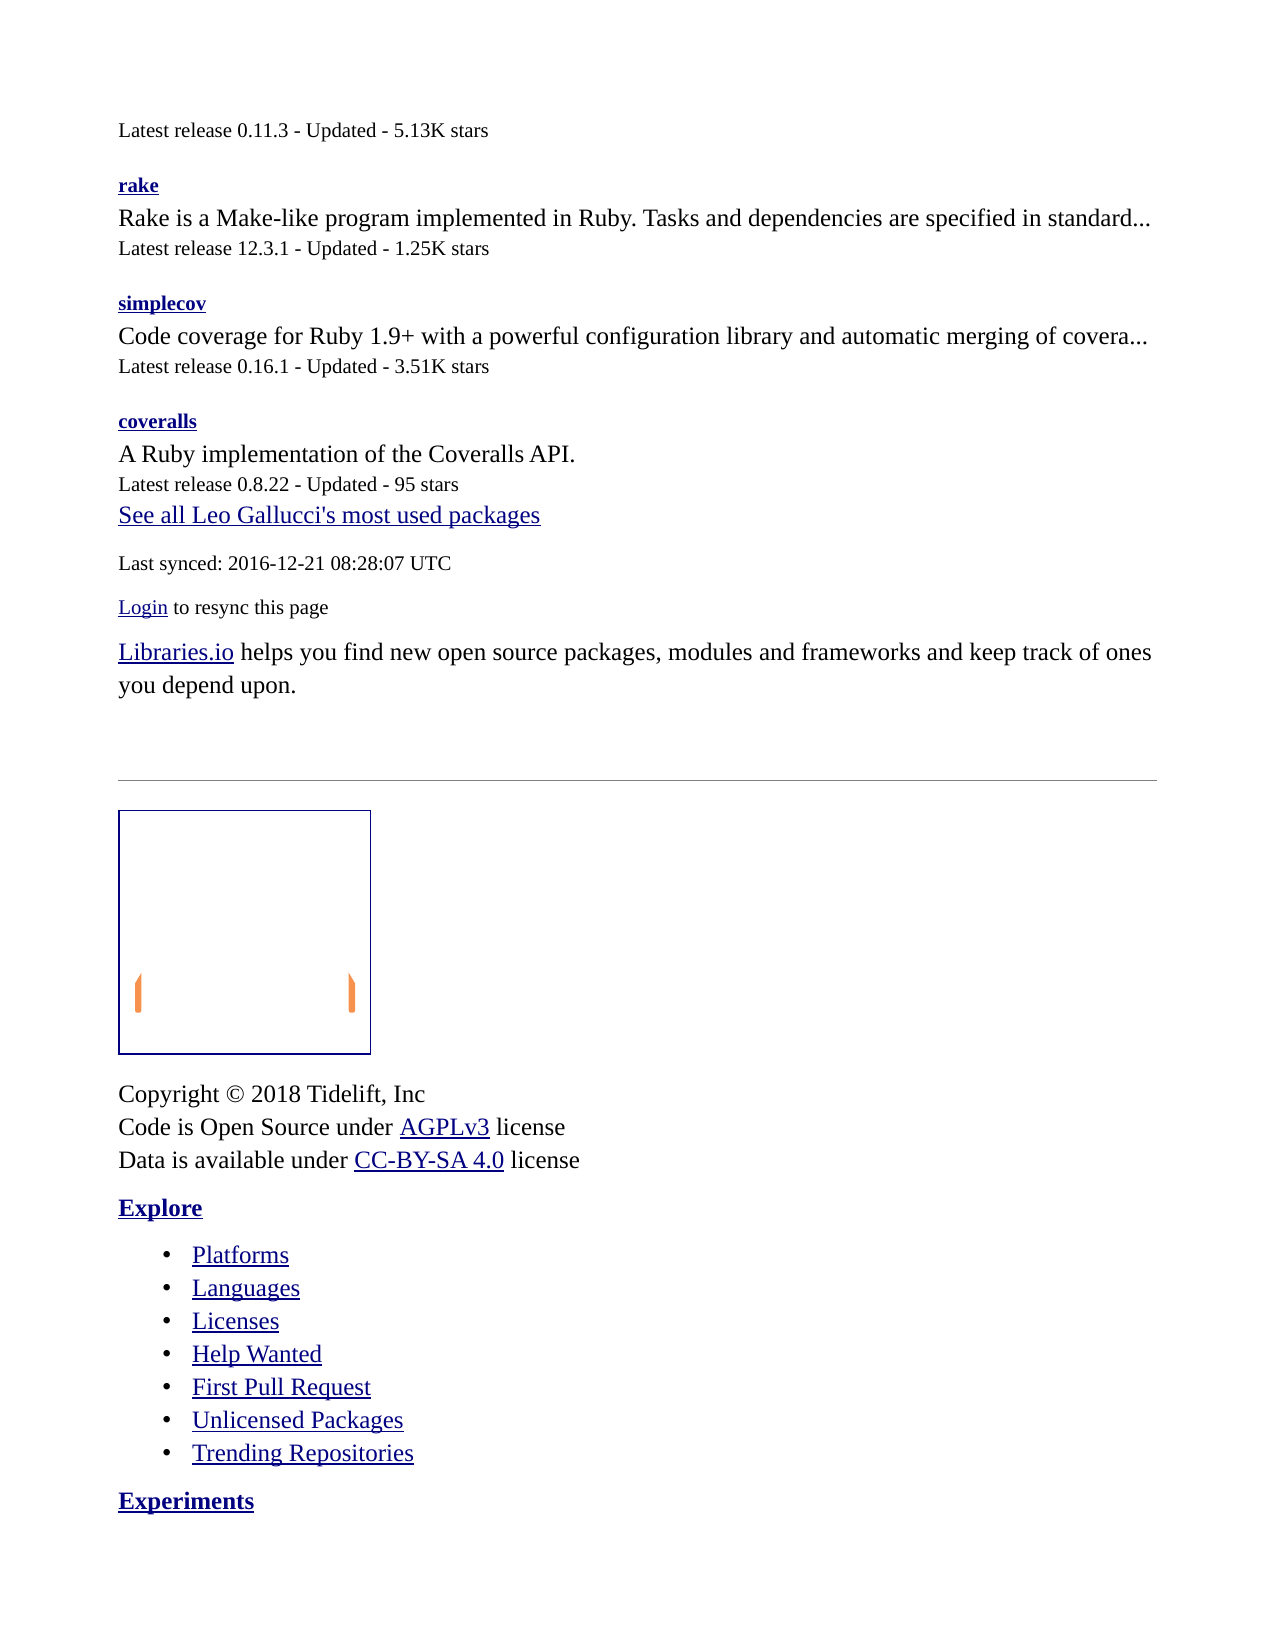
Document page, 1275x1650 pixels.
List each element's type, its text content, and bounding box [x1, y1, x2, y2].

text Experiments [118, 1486, 1157, 1515]
text Login to resync this page [118, 595, 1157, 619]
list First Pull Request [162, 1372, 1157, 1401]
list Help Wanted [162, 1339, 1157, 1368]
text Last synced: 2016-12-21 08:28:07 UTC [118, 547, 1157, 576]
text Explore [118, 1193, 1157, 1222]
subtitle coveralls [118, 409, 1157, 433]
subtitle simplecov [118, 291, 1157, 315]
list Licenses [162, 1306, 1157, 1335]
text See all Leo Gallucci's most used packages [118, 500, 1157, 528]
subtitle rake [118, 173, 1157, 197]
list Trending Repositories [162, 1438, 1157, 1467]
list Unlicensed Packages [162, 1406, 1157, 1434]
list Languages [162, 1273, 1157, 1302]
text Latest release 12.3.1 - Updated - 1.25K stars [118, 236, 1157, 260]
text Copyright © 2018 Tidelift, Inc Code is Open Source under AGPLv3 license Data is available under CC-BY-SA 4.0 license [118, 1079, 1157, 1174]
text Latest release 0.11.3 - Updated - 5.13K stars [118, 118, 1157, 142]
text Libraries.io helps you find new open source packages, modules and frameworks and keep track of ones you depend upon. [118, 637, 1157, 699]
text Latest release 0.8.22 - Updated - 95 stars [118, 472, 1157, 496]
text Latest release 0.16.1 - Updated - 3.51K stars [118, 354, 1157, 378]
text Rake is a Make-like program implemented in Ruby. Tasks and dependencies are specified in standard... [118, 203, 1157, 232]
list Platforms [162, 1240, 1157, 1269]
text Code coverage for Ruby 1.9+ with a powerful configuration library and automatic merging of covera... [118, 321, 1157, 350]
text A Ruby implementation of the Coveralls API. [118, 439, 1157, 468]
